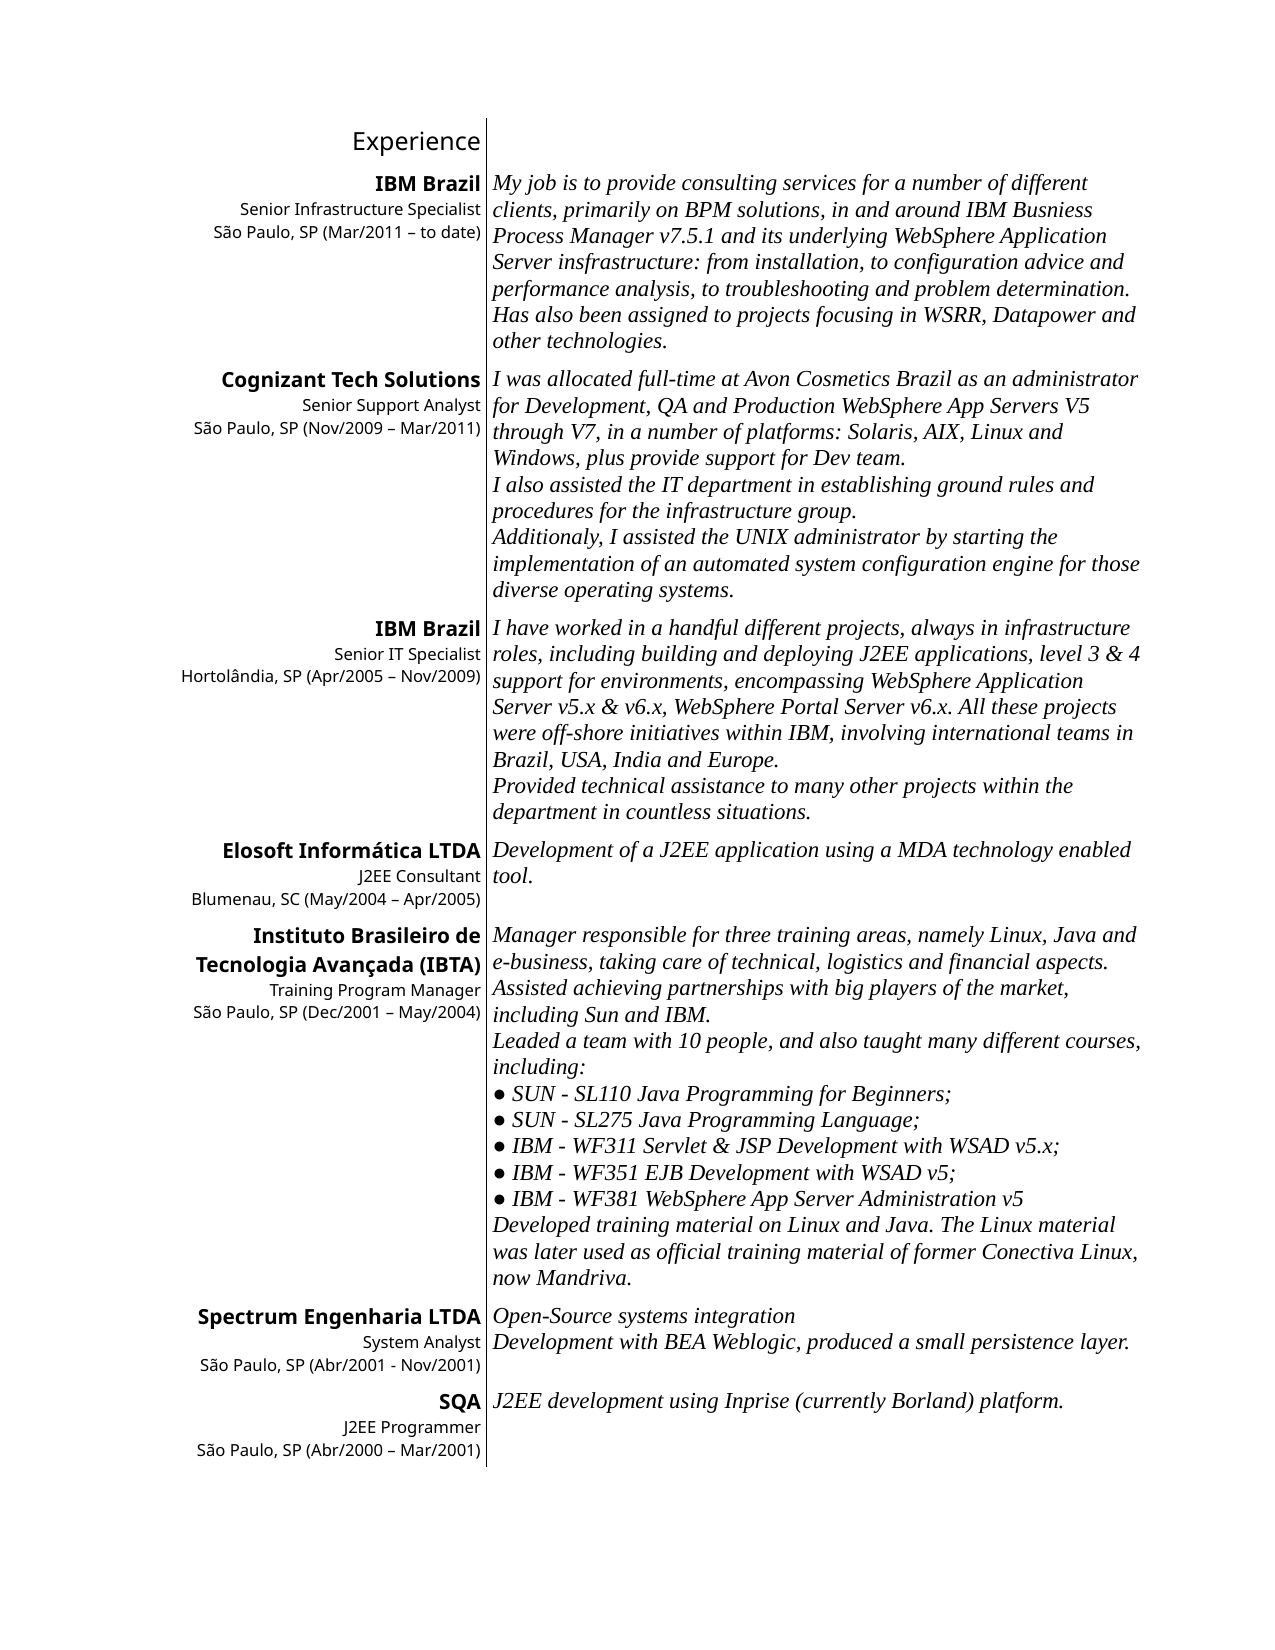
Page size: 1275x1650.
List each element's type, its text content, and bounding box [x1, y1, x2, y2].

table_cell Cognizant Tech Solutions Senior Support Analyst São Paulo, SP (Nov/2009 – Mar/2011) [118, 360, 486, 608]
table_cell SQA J2EE Programmer São Paulo, SP (Abr/2000 – Mar/2001) [118, 1382, 486, 1467]
table_cell My job is to provide consulting services for a number of different clients, primarily on BPM solutions, in and around IBM Busniess Process Manager v7.5.1 and its underlying WebSphere Application Server insfrastructure: from installation, to configuration advice and performance analysis, to troubleshooting and problem determination. Has also been assigned to projects focusing in WSRR, Datapower and other technologies. [487, 164, 1157, 359]
table_cell [487, 118, 1157, 164]
table_cell IBM Brazil Senior Infrastructure Specialist São Paulo, SP (Mar/2011 – to date) [118, 164, 486, 359]
table_cell Open-Source systems integration Development with BEA Weblogic, produced a small persistence layer. [487, 1296, 1157, 1382]
table_cell Spectrum Engenharia LTDA System Analyst São Paulo, SP (Abr/2001 - Nov/2001) [118, 1296, 486, 1382]
table_cell IBM Brazil Senior IT Specialist Hortolândia, SP (Apr/2005 – Nov/2009) [118, 608, 486, 831]
table_cell Instituto Brasileiro de Tecnologia Avançada (IBTA) Training Program Manager São Paulo, SP (Dec/2001 – May/2004) [118, 916, 486, 1296]
table_cell Manager responsible for three training areas, namely Linux, Java and e-business, taking care of technical, logistics and financial aspects. Assisted achieving partnerships with big players of the market, including Sun and IBM. Leaded a team with 10 people, and also taught many different courses, including: ● SUN - SL110 Java Programming for Beginners; ● SUN - SL275 Java Programming Language; ● IBM - WF311 Servlet & JSP Development with WSAD v5.x; ● IBM - WF351 EJB Development with WSAD v5; ● IBM - WF381 WebSphere App Server Administration v5 Developed training material on Linux and Java. The Linux material was later used as official training material of former Conectiva Linux, now Mandriva. [487, 916, 1157, 1296]
table_cell Experience [118, 118, 486, 164]
table_cell Elosoft Informática LTDA J2EE Consultant Blumenau, SC (May/2004 – Apr/2005) [118, 831, 486, 916]
table_cell I have worked in a handful different projects, always in infrastructure roles, including building and deploying J2EE applications, level 3 & 4 support for environments, encompassing WebSphere Application Server v5.x & v6.x, WebSphere Portal Server v6.x. All these projects were off-shore initiatives within IBM, involving international teams in Brazil, USA, India and Europe. Provided technical assistance to many other projects within the department in countless situations. [487, 608, 1157, 831]
table_cell I was allocated full-time at Avon Cosmetics Brazil as an administrator for Development, QA and Production WebSphere App Servers V5 through V7, in a number of platforms: Solaris, AIX, Linux and Windows, plus provide support for Dev team. I also assisted the IT department in establishing ground rules and procedures for the infrastructure group. Additionaly, I assisted the UNIX administrator by starting the implementation of an automated system configuration engine for those diverse operating systems. [487, 360, 1157, 608]
table_cell J2EE development using Inprise (currently Borland) platform. [487, 1382, 1157, 1467]
table_cell Development of a J2EE application using a MDA technology enabled tool. [487, 831, 1157, 916]
